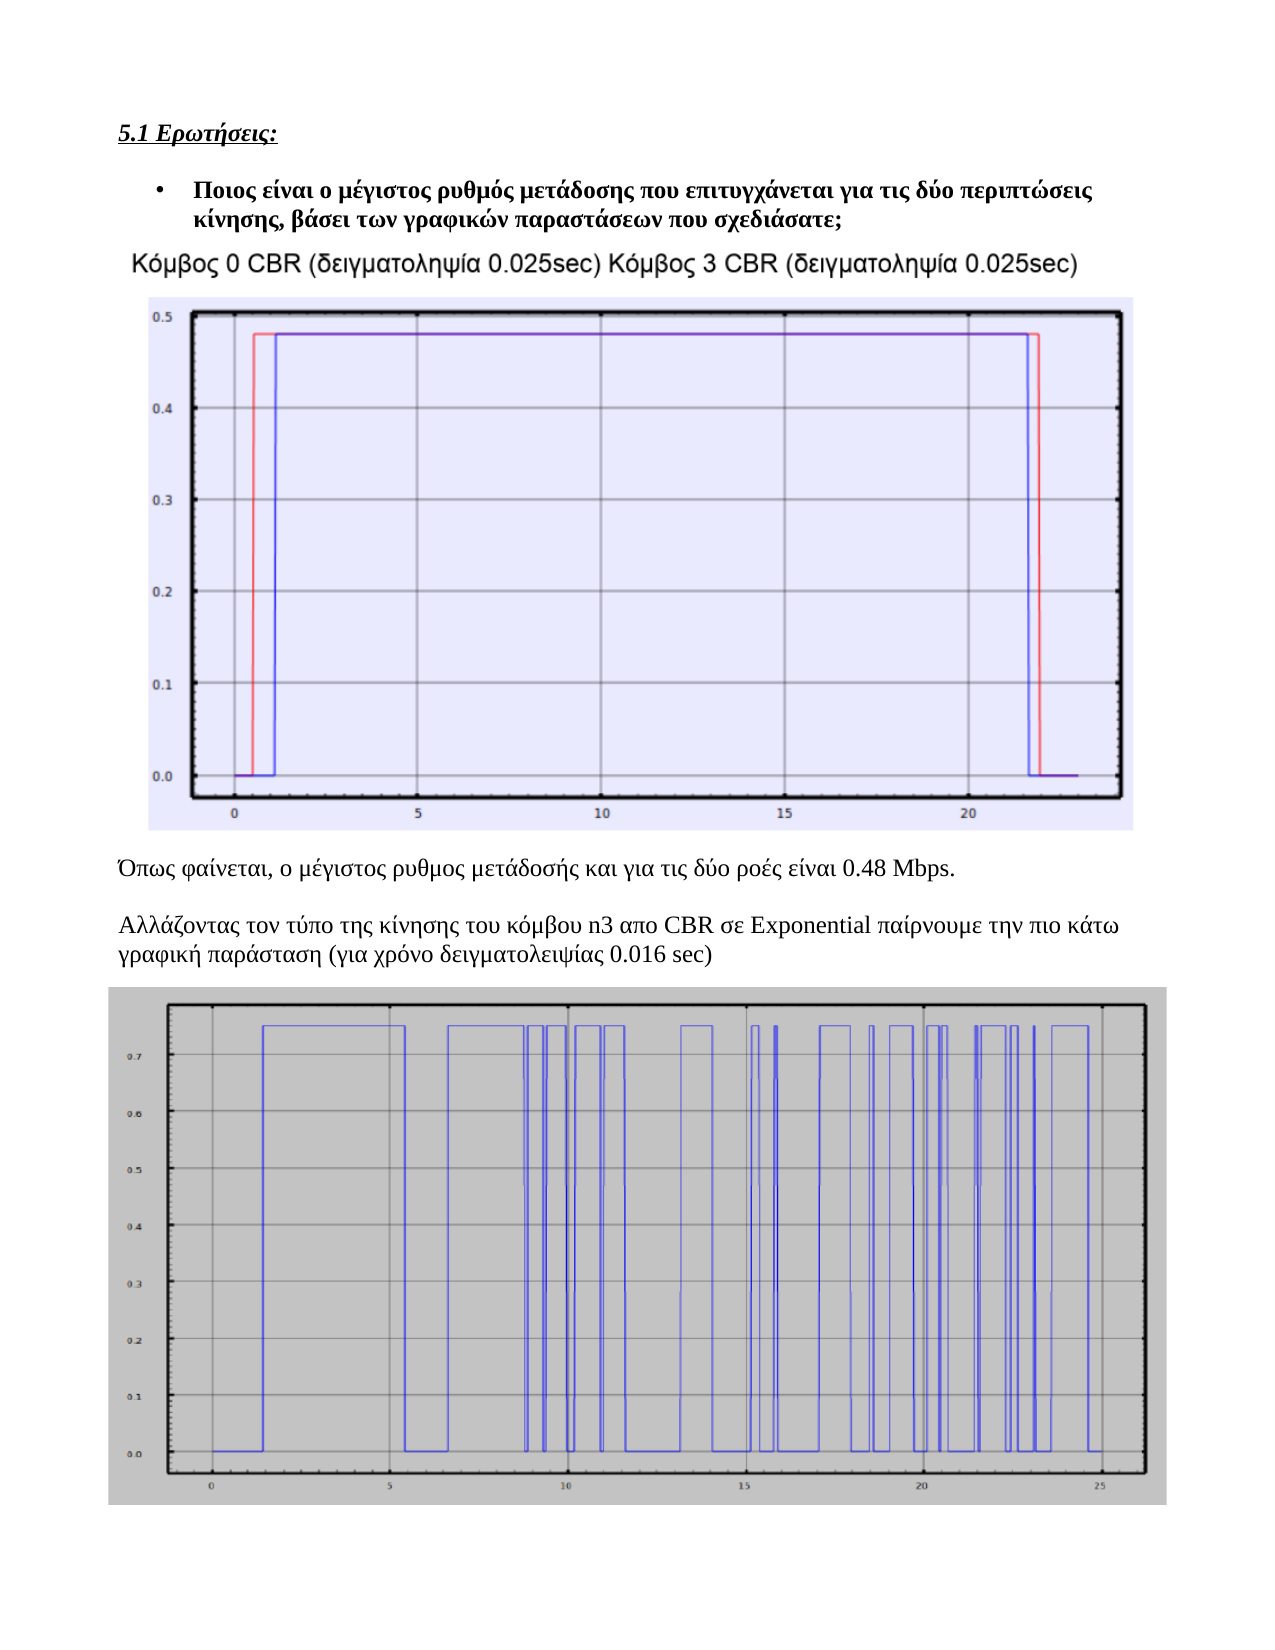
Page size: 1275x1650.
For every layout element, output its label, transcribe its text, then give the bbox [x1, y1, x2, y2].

text Αλλάζοντας τον τύπο της κίνησης του κόμβου n3 απο CBR σε Exponential παίρνουμε την πιο κάτω γραφική παράσταση (για χρόνο δειγματολειψίας 0.016 sec) [118, 910, 1157, 968]
text Όπως φαίνεται, ο μέγιστος ρυθμος μετάδοσής και για τις δύο ροές είναι 0.48 Mbps. [118, 853, 1157, 881]
text 5.1 Ερωτήσεις: [118, 118, 1157, 147]
picture [108, 987, 1167, 1505]
picture [118, 233, 1157, 853]
list Ποιος είναι ο μέγιστος ρυθμός μετάδοσης που επιτυγχάνεται για τις δύο περιπτώσεις κίνησης, βάσει των γραφικών παραστάσεων που σχεδιάσατε; [156, 176, 1157, 233]
